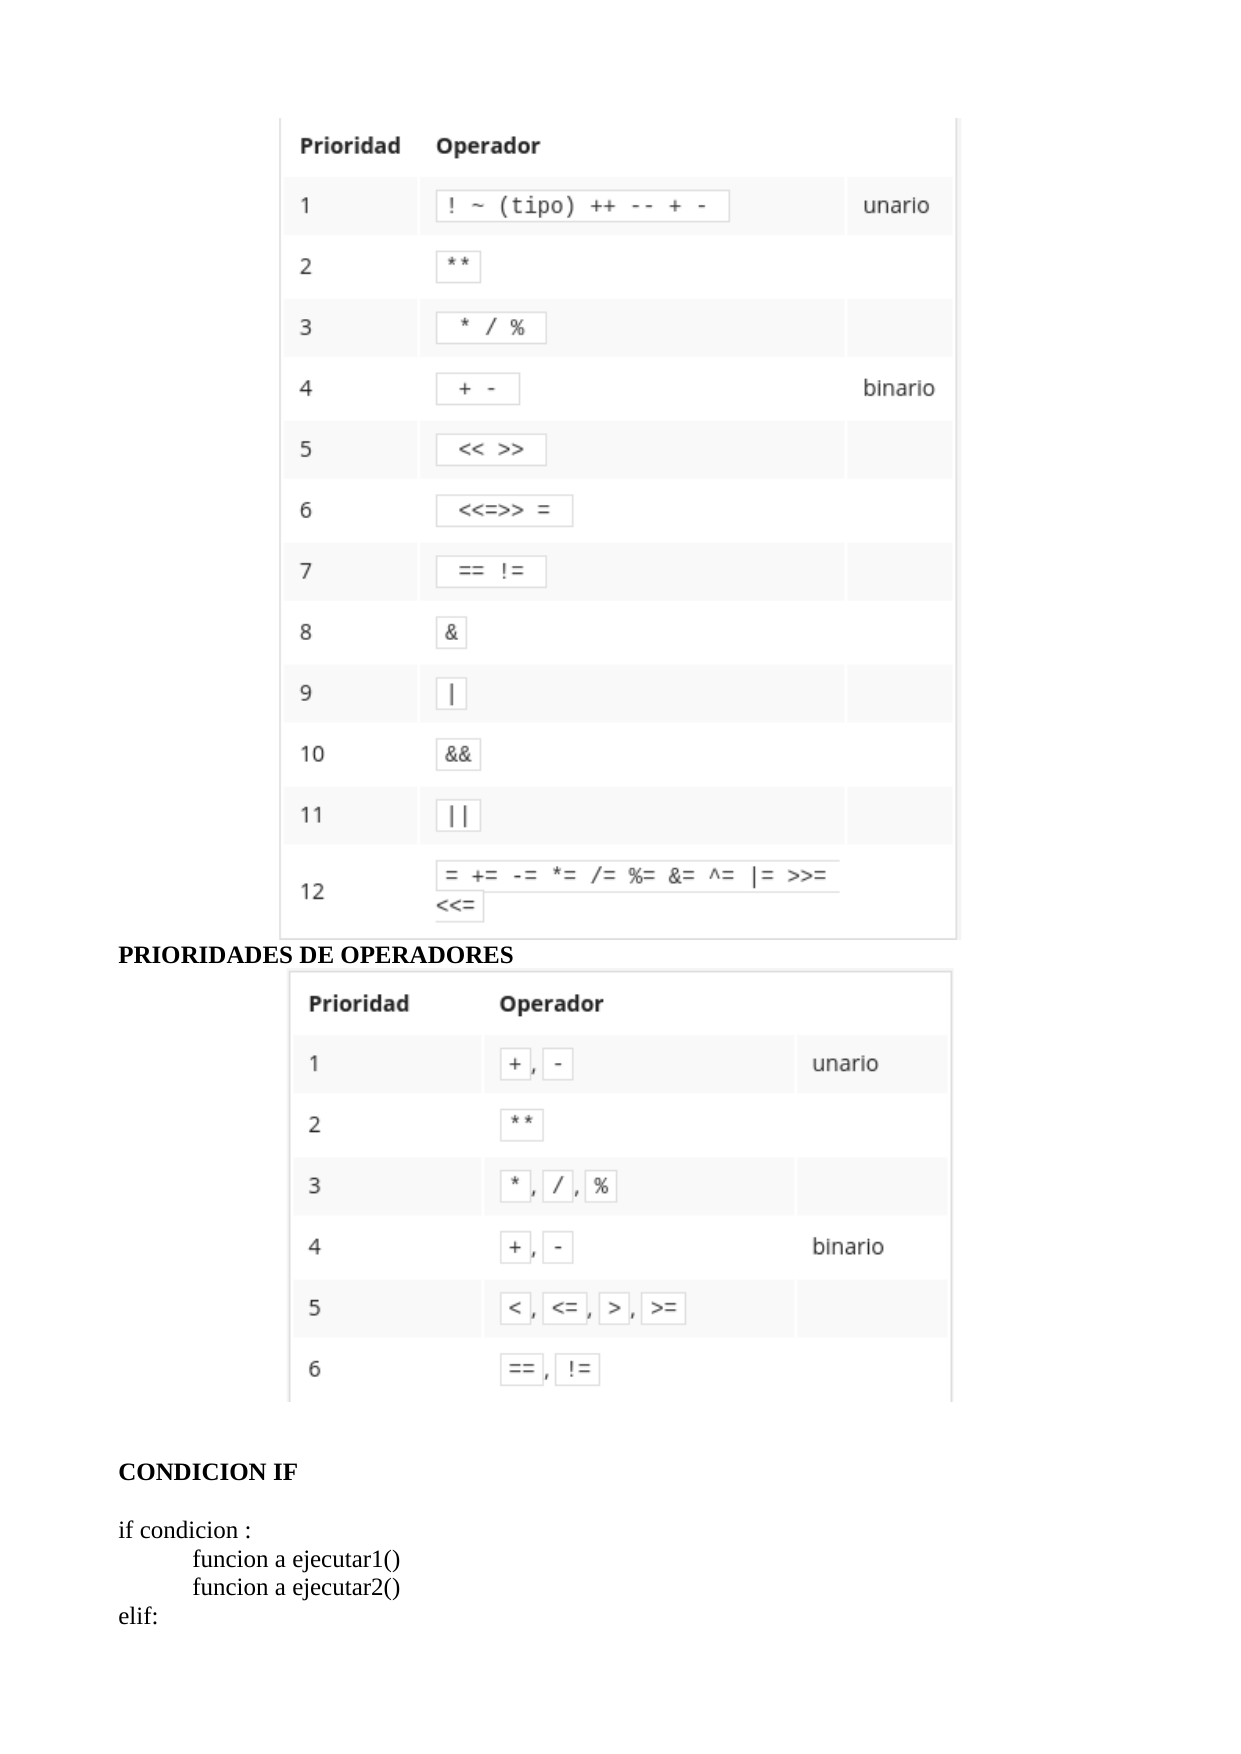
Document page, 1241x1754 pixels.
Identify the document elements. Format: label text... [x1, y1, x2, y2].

picture [286, 968, 954, 1402]
text PRIORIDADES DE OPERADORES [118, 233, 1122, 969]
text if condicion : [118, 1515, 1122, 1544]
text CONDICION IF [118, 1457, 1122, 1486]
text elif: [118, 1601, 1122, 1630]
text funcion a ejecutar1() [118, 1544, 1122, 1572]
text funcion a ejecutar2() [118, 1572, 1122, 1601]
picture [278, 118, 962, 940]
